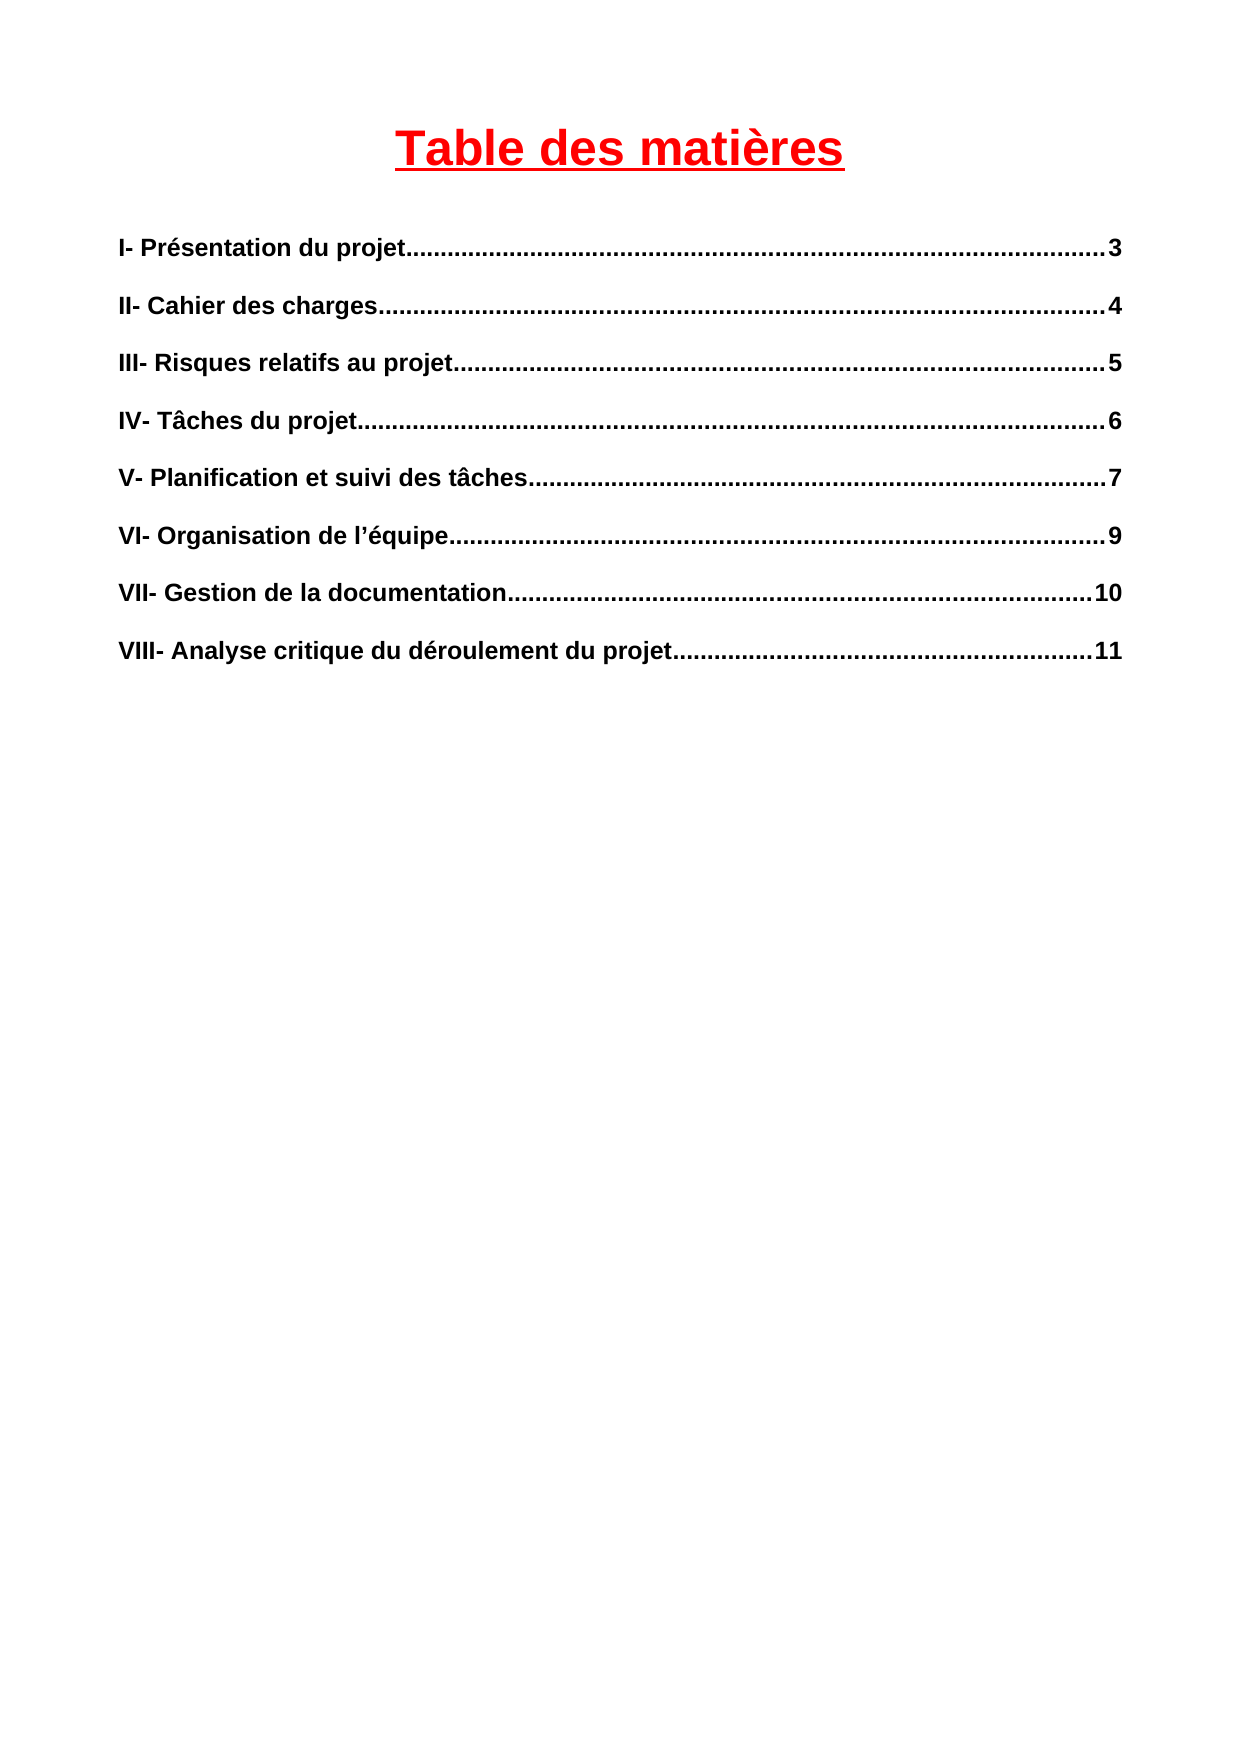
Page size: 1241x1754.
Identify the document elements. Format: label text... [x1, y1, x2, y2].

text V- Planification et suivi des tâches 7 [118, 463, 1122, 492]
text VI- Organisation de l’équipe 9 [118, 521, 1122, 549]
text III- Risques relatifs au projet 5 [118, 348, 1122, 377]
text Table des matières [118, 118, 1122, 176]
text VII- Gestion de la documentation 10 [118, 578, 1122, 607]
text II- Cahier des charges 4 [118, 291, 1122, 319]
text IV- Tâches du projet 6 [118, 406, 1122, 434]
text I- Présentation du projet 3 [118, 233, 1122, 262]
text VIII- Analyse critique du déroulement du projet 11 [118, 636, 1122, 664]
